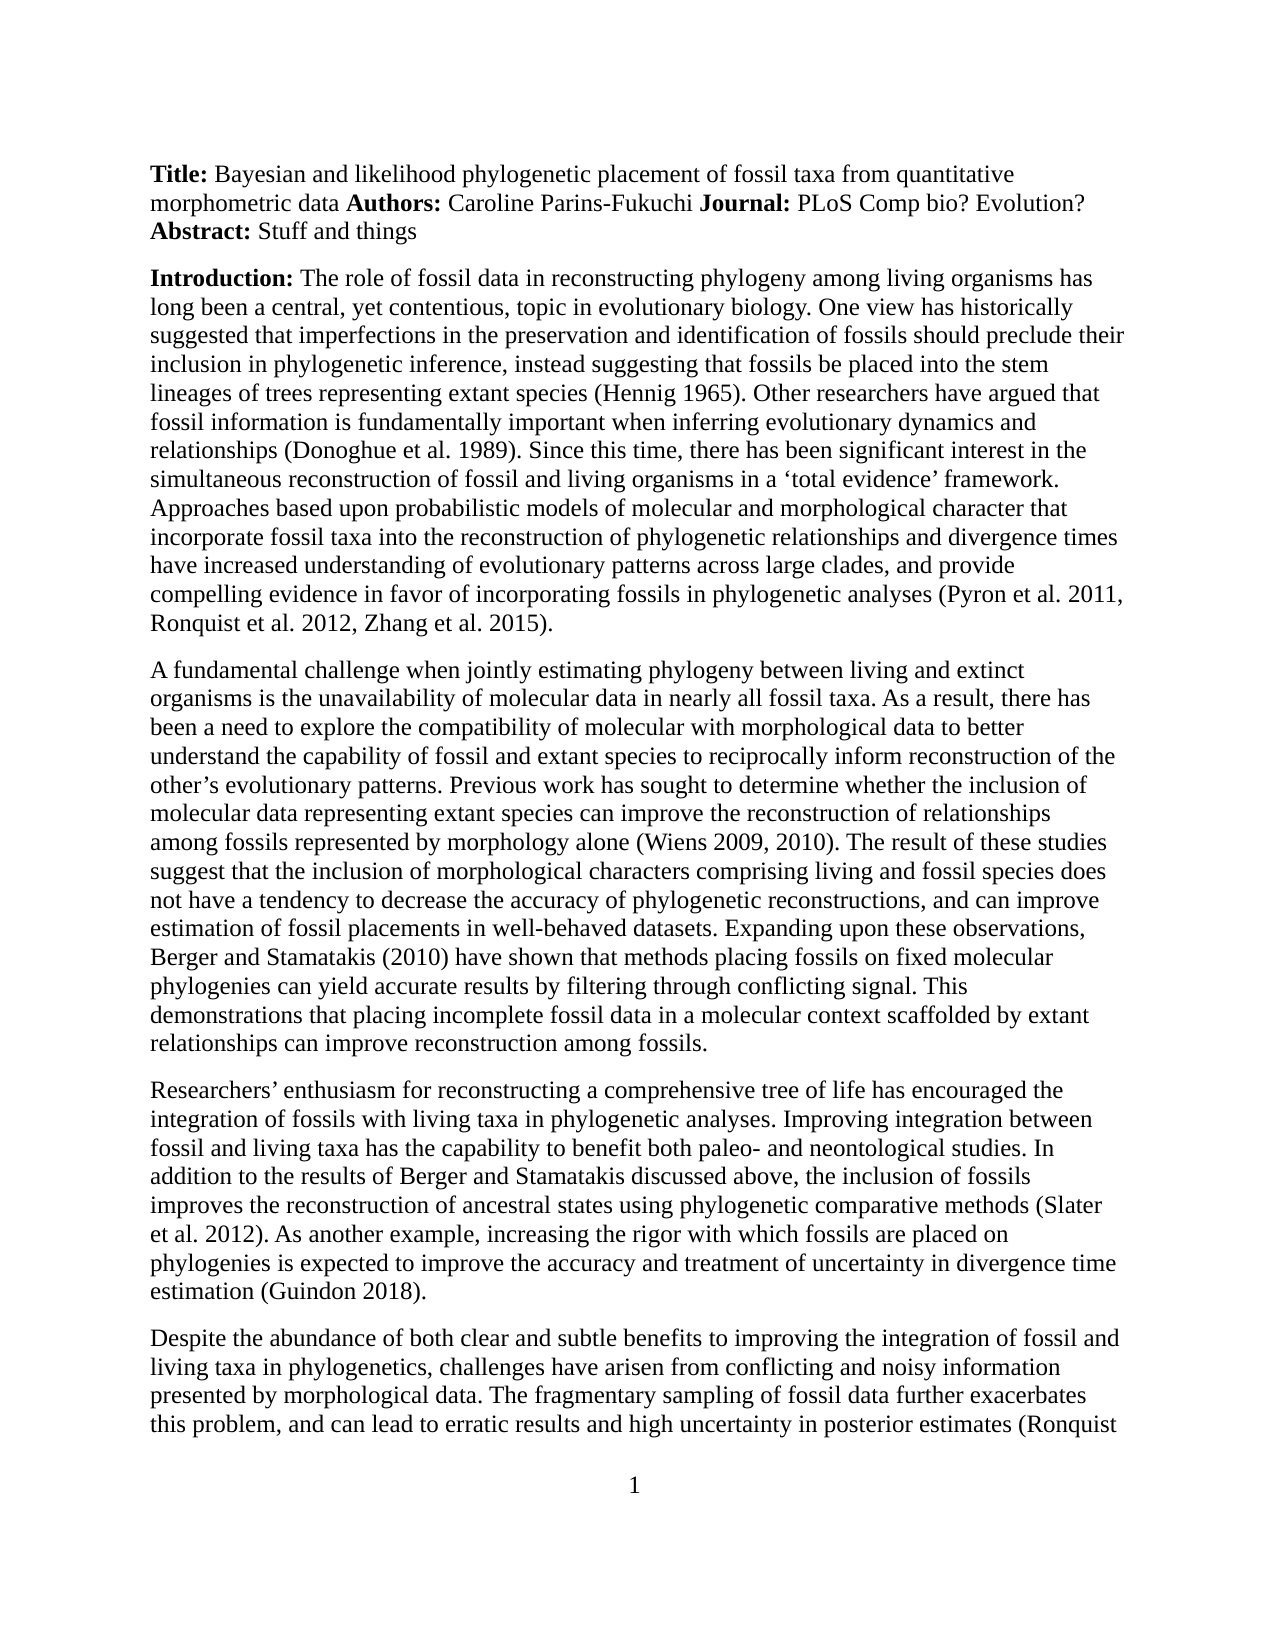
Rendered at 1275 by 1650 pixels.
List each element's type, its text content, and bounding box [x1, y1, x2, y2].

text A fundamental challenge when jointly estimating phylogeny between living and extinct organisms is the unavailability of molecular data in nearly all fossil taxa. As a result, there has been a need to explore the compatibility of molecular with morphological data to better understand the capability of fossil and extant species to reciprocally inform reconstruction of the other’s evolutionary patterns. Previous work has sought to determine whether the inclusion of molecular data representing extant species can improve the reconstruction of relationships among fossils represented by morphology alone (Wiens 2009, 2010). The result of these studies suggest that the inclusion of morphological characters comprising living and fossil species does not have a tendency to decrease the accuracy of phylogenetic reconstructions, and can improve estimation of fossil placements in well-behaved datasets. Expanding upon these observations, Berger and Stamatakis (2010) have shown that methods placing fossils on fixed molecular phylogenies can yield accurate results by filtering through conflicting signal. This demonstrations that placing incomplete fossil data in a molecular context scaffolded by extant relationships can improve reconstruction among fossils. [150, 655, 1125, 1057]
text Introduction: The role of fossil data in reconstructing phylogeny among living organisms has long been a central, yet contentious, topic in evolutionary biology. One view has historically suggested that imperfections in the preservation and identification of fossils should preclude their inclusion in phylogenetic inference, instead suggesting that fossils be placed into the stem lineages of trees representing extant species (Hennig 1965). Other researchers have argued that fossil information is fundamentally important when inferring evolutionary dynamics and relationships (Donoghue et al. 1989). Since this time, there has been significant interest in the simultaneous reconstruction of fossil and living organisms in a ‘total evidence’ framework. Approaches based upon probabilistic models of molecular and morphological character that incorporate fossil taxa into the reconstruction of phylogenetic relationships and divergence times have increased understanding of evolutionary patterns across large clades, and provide compelling evidence in favor of incorporating fossils in phylogenetic analyses (Pyron et al. 2011, Ronquist et al. 2012, Zhang et al. 2015). [150, 263, 1125, 637]
text Title: Bayesian and likelihood phylogenetic placement of fossil taxa from quantitative morphometric data Authors: Caroline Parins-Fukuchi Journal: PLoS Comp bio? Evolution? Abstract: Stuff and things [150, 159, 1125, 245]
text Researchers’ enthusiasm for reconstructing a comprehensive tree of life has encouraged the integration of fossils with living taxa in phylogenetic analyses. Improving integration between fossil and living taxa has the capability to benefit both paleo- and neontological studies. In addition to the results of Berger and Stamatakis discussed above, the inclusion of fossils improves the reconstruction of ancestral states using phylogenetic comparative methods (Slater et al. 2012). As another example, increasing the rigor with which fossils are placed on phylogenies is expected to improve the accuracy and treatment of uncertainty in divergence time estimation (Guindon 2018). [150, 1075, 1125, 1305]
text Despite the abundance of both clear and subtle benefits to improving the integration of fossil and living taxa in phylogenetics, challenges have arisen from conflicting and noisy information presented by morphological data. The fragmentary sampling of fossil data further exacerbates this problem, and can lead to erratic results and high uncertainty in posterior estimates (Ronquist [150, 1323, 1125, 1438]
